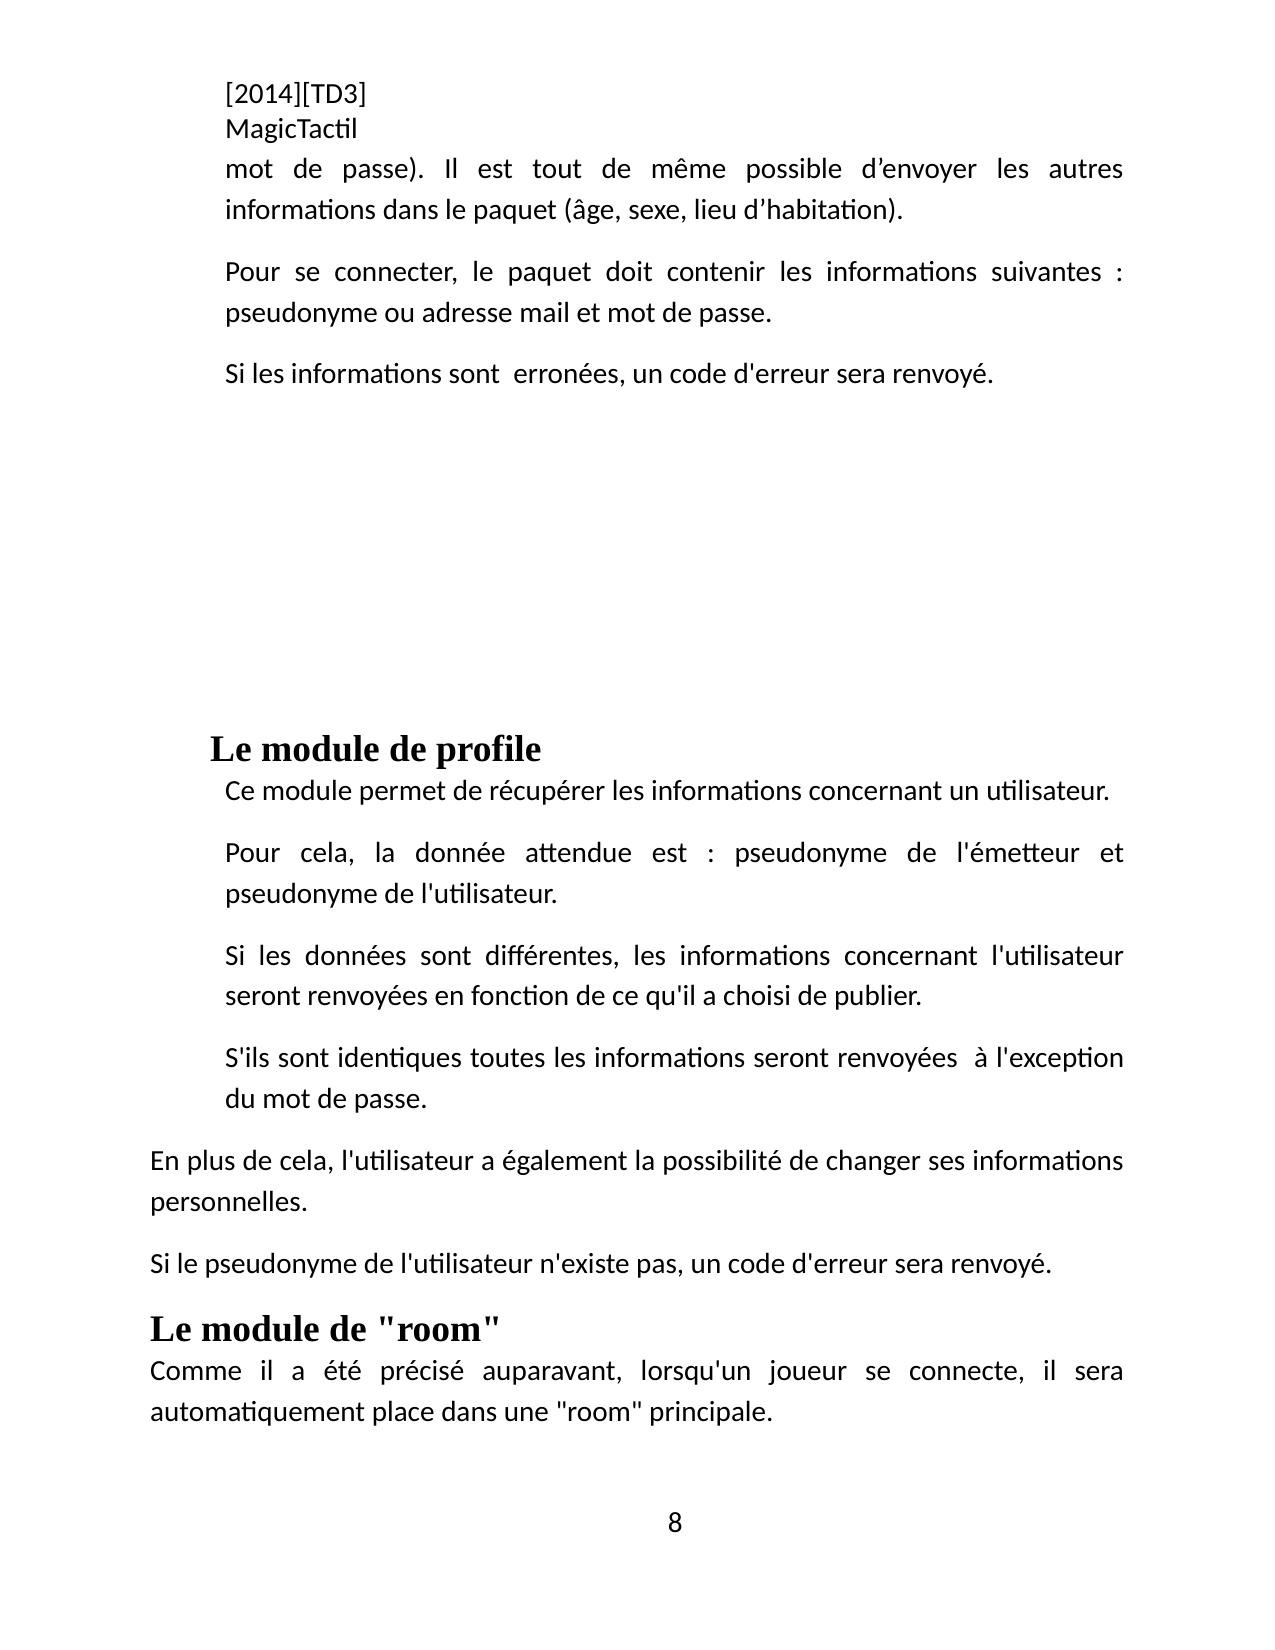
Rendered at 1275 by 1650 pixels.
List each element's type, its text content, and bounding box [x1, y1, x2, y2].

text S'ils sont identiques toutes les informations seront renvoyées à l'exception du mot de passe. [225, 1039, 1125, 1116]
text Si les données sont différentes, les informations concernant l'utilisateur seront renvoyées en fonction de ce qu'il a choisi de publier. [225, 937, 1125, 1013]
text Pour se connecter, le paquet doit contenir les informations suivantes : pseudonyme ou adresse mail et mot de passe. [225, 253, 1125, 329]
text Si le pseudonyme de l'utilisateur n'existe pas, un code d'erreur sera renvoyé. [150, 1245, 1125, 1280]
text Comme il a été précisé auparavant, lorsqu'un joueur se connecte, il sera automatiquement place dans une "room" principale. [150, 1352, 1125, 1429]
text Ce module permet de récupérer les informations concernant un utilisateur. [225, 772, 1125, 808]
subtitle Le module de "room" [150, 1306, 1125, 1349]
text mot de passe). Il est tout de même possible d’envoyer les autres informations dans le paquet (âge, sexe, lieu d’habitation). [225, 150, 1125, 227]
text Si les informations sont erronées, un code d'erreur sera renvoyé. [225, 355, 1125, 391]
text En plus de cela, l'utilisateur a également la possibilité de changer ses informations personnelles. [150, 1142, 1125, 1218]
subtitle Le module de profile [150, 726, 1125, 769]
text Pour cela, la donnée attendue est : pseudonyme de l'émetteur et pseudonyme de l'utilisateur. [225, 834, 1125, 910]
